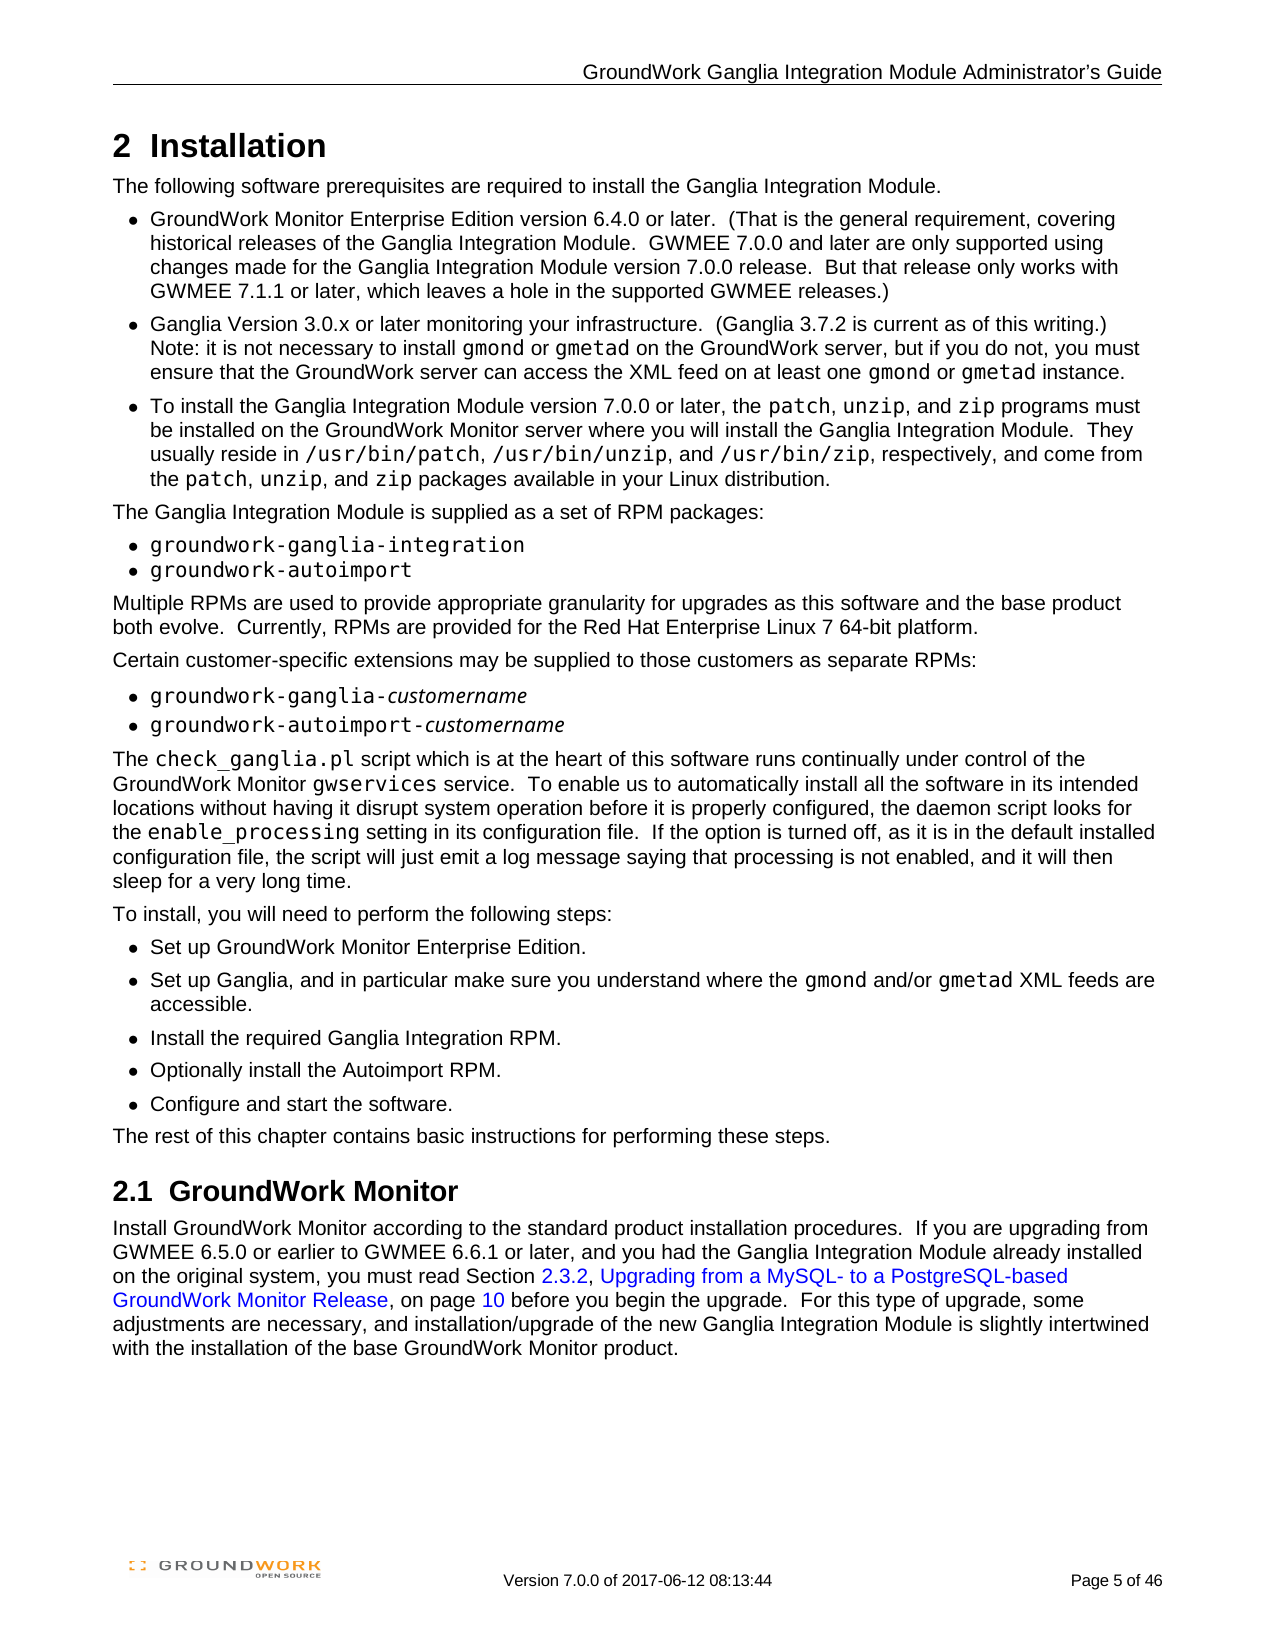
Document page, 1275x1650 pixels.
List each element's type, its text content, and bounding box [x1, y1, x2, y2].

text The check_ganglia.pl script which is at the heart of this software runs continually under control of the GroundWork Monitor gwservices service. To enable us to automatically install all the software in its intended locations without having it disrupt system operation before it is properly configured, the daemon script looks for the enable_processing setting in its configuration file. If the option is turned off, as it is in the default installed configuration file, the script will just emit a log message saying that processing is not enabled, and it will then sleep for a very long time. [112, 747, 1162, 893]
text To install, you will need to perform the following steps: [112, 902, 1162, 926]
list groundwork-ganglia-integration [127, 533, 1162, 558]
text Certain customer-specific extensions may be supplied to those customers as separate RPMs: [112, 648, 1162, 672]
list Set up Ganglia, and in particular make sure you understand where the gmond and/or gmetad XML feeds are accessible. [127, 968, 1162, 1016]
list Set up GroundWork Monitor Enterprise Edition. [127, 935, 1162, 959]
subtitle GroundWork Monitor [112, 1173, 1162, 1207]
list GroundWork Monitor Enterprise Edition version 6.4.0 or later. (That is the general requirement, covering historical releases of the Ganglia Integration Module. GWMEE 7.0.0 and later are only supported using changes made for the Ganglia Integration Module version 7.0.0 release. But that release only works with GWMEE 7.1.1 or later, which leaves a hole in the supported GWMEE releases.) [127, 207, 1162, 303]
list To install the Ganglia Integration Module version 7.0.0 or later, the patch, unzip, and zip programs must be installed on the GroundWork Monitor server where you will install the Ganglia Integration Module. They usually reside in /usr/bin/patch, /usr/bin/unzip, and /usr/bin/zip, respectively, and come from the patch, unzip, and zip packages available in your Linux distribution. [127, 394, 1162, 491]
list groundwork-autoimport [127, 558, 1162, 582]
text The rest of this chapter contains basic instructions for performing these steps. [112, 1124, 1162, 1148]
picture [129, 1561, 321, 1578]
list Optionally install the Autoimport RPM. [127, 1058, 1162, 1082]
text The Ganglia Integration Module is supplied as a set of RPM packages: [112, 500, 1162, 524]
list Install the required Ganglia Integration RPM. [127, 1025, 1162, 1049]
list groundwork-autoimport-customername [127, 710, 1162, 738]
list groundwork-ganglia-customername [127, 681, 1162, 710]
text The following software prerequisites are required to install the Ganglia Integration Module. [112, 173, 1162, 198]
subtitle Installation [112, 126, 1162, 164]
text Multiple RPMs are used to provide appropriate granularity for upgrades as this software and the base product both evolve. Currently, RPMs are provided for the Red Hat Enterprise Linux 7 64-bit platform. [112, 591, 1162, 639]
list Ganglia Version 3.0.x or later monitoring your infrastructure. (Ganglia 3.7.2 is current as of this writing.) Note: it is not necessary to install gmond or gmetad on the GroundWork server, but if you do not, you must ensure that the GroundWork server can access the XML feed on at least one gmond or gmetad instance. [127, 312, 1162, 385]
text Install GroundWork Monitor according to the standard product installation procedures. If you are upgrading from GWMEE 6.5.0 or earlier to GWMEE 6.6.1 or later, and you had the Ganglia Integration Module already installed on the original system, you must read Section 2.3.2, Upgrading from a MySQL- to a PostgreSQL-based GroundWork Monitor Release, on page 9 before you begin the upgrade. For this type of upgrade, some adjustments are necessary, and installation/upgrade of the new Ganglia Integration Module is slightly intertwined with the installation of the base GroundWork Monitor product. [112, 1216, 1162, 1360]
list Configure and start the software. [127, 1091, 1162, 1116]
